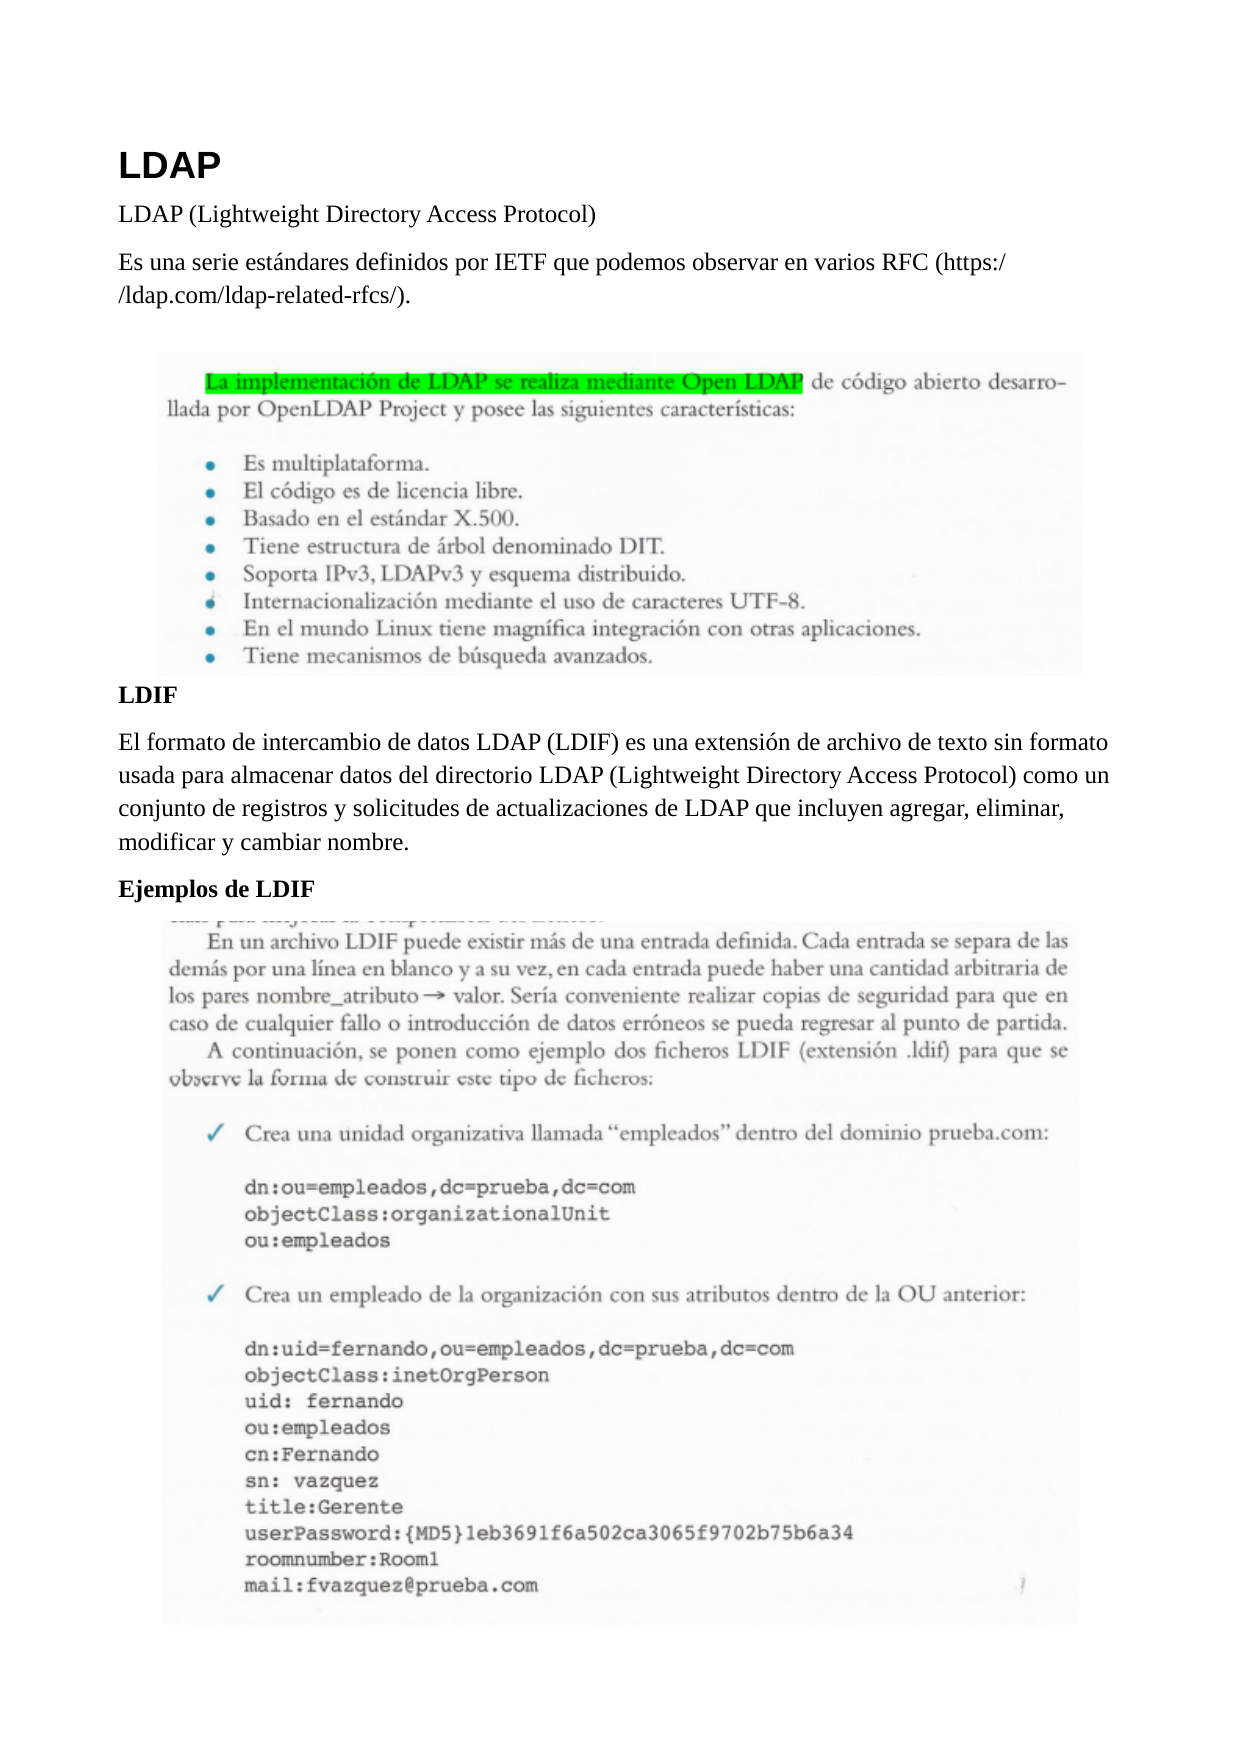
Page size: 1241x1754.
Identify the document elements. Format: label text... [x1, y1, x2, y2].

text Es una serie estándares definidos por IETF que podemos observar en varios RFC (https:/ /ldap.com/ldap-related-rfcs/). [118, 247, 1122, 309]
text El formato de intercambio de datos LDAP (LDIF) es una extensión de archivo de texto sin formato usada para almacenar datos del directorio LDAP (Lightweight Directory Access Protocol) como un conjunto de registros y solicitudes de actualizaciones de LDAP que incluyen agregar, eliminar, modificar y cambiar nombre. [118, 727, 1122, 855]
subtitle LDAP [118, 143, 1122, 187]
text LDIF [118, 327, 1122, 709]
picture [157, 352, 1083, 676]
picture [160, 921, 1080, 1625]
text Ejemplos de LDIF [118, 874, 1122, 903]
text LDAP (Lightweight Directory Access Protocol) [118, 199, 1122, 228]
